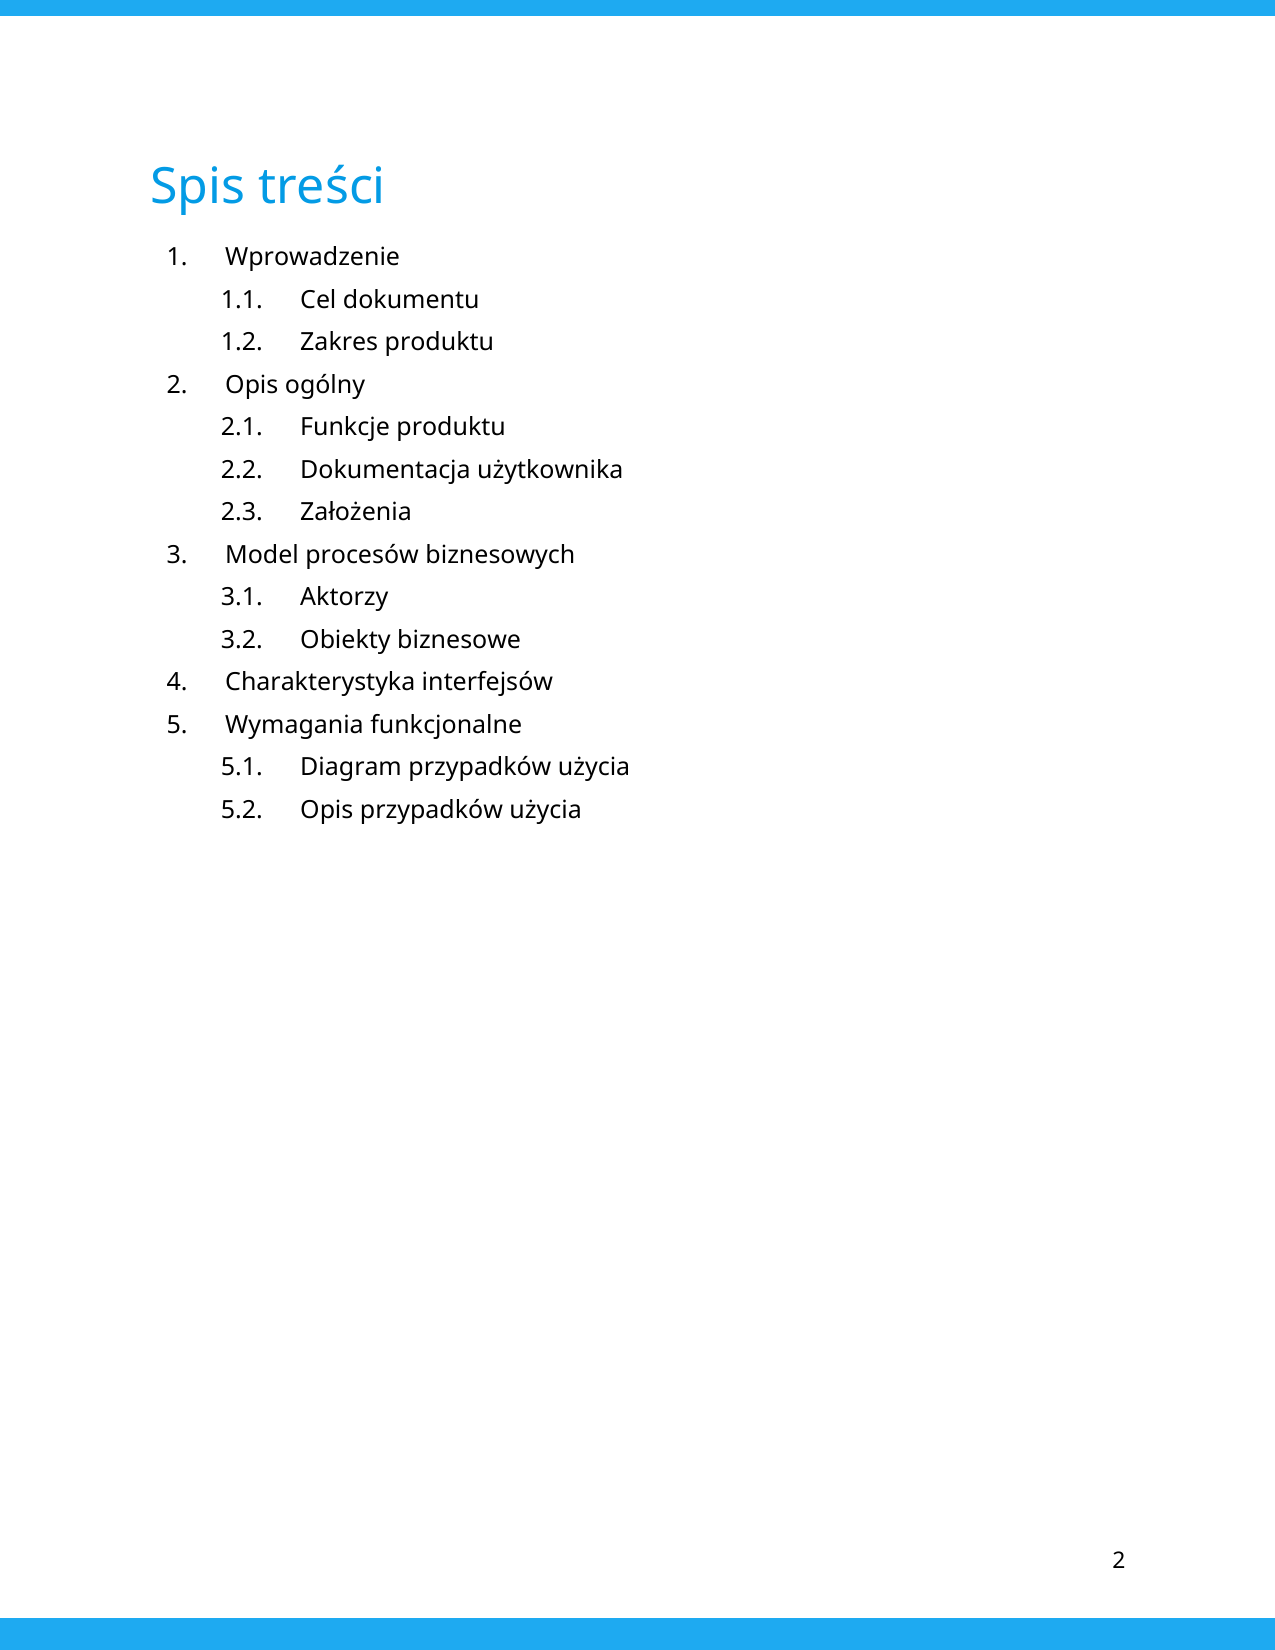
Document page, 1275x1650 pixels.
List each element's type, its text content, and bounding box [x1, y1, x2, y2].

list Wymagania funkcjonalne [187, 706, 1125, 741]
picture [0, 0, 1275, 16]
list Opis przypadków użycia [262, 791, 1125, 826]
list Założenia [262, 494, 1125, 528]
list Aktorzy [262, 579, 1125, 613]
list Dokumentacja użytkownika [262, 451, 1125, 486]
list Wprowadzenie [187, 239, 1125, 273]
list Diagram przypadków użycia [262, 749, 1125, 783]
list Cel dokumentu [262, 281, 1125, 316]
list Model procesów biznesowych [187, 536, 1125, 571]
list Funkcje produktu [262, 409, 1125, 443]
list Obiekty biznesowe [262, 621, 1125, 656]
list Opis ogólny [187, 366, 1125, 401]
picture [0, 1618, 1275, 1650]
list Zakres produktu [262, 324, 1125, 358]
title Spis treści [150, 150, 1125, 218]
list Charakterystyka interfejsów [187, 664, 1125, 698]
